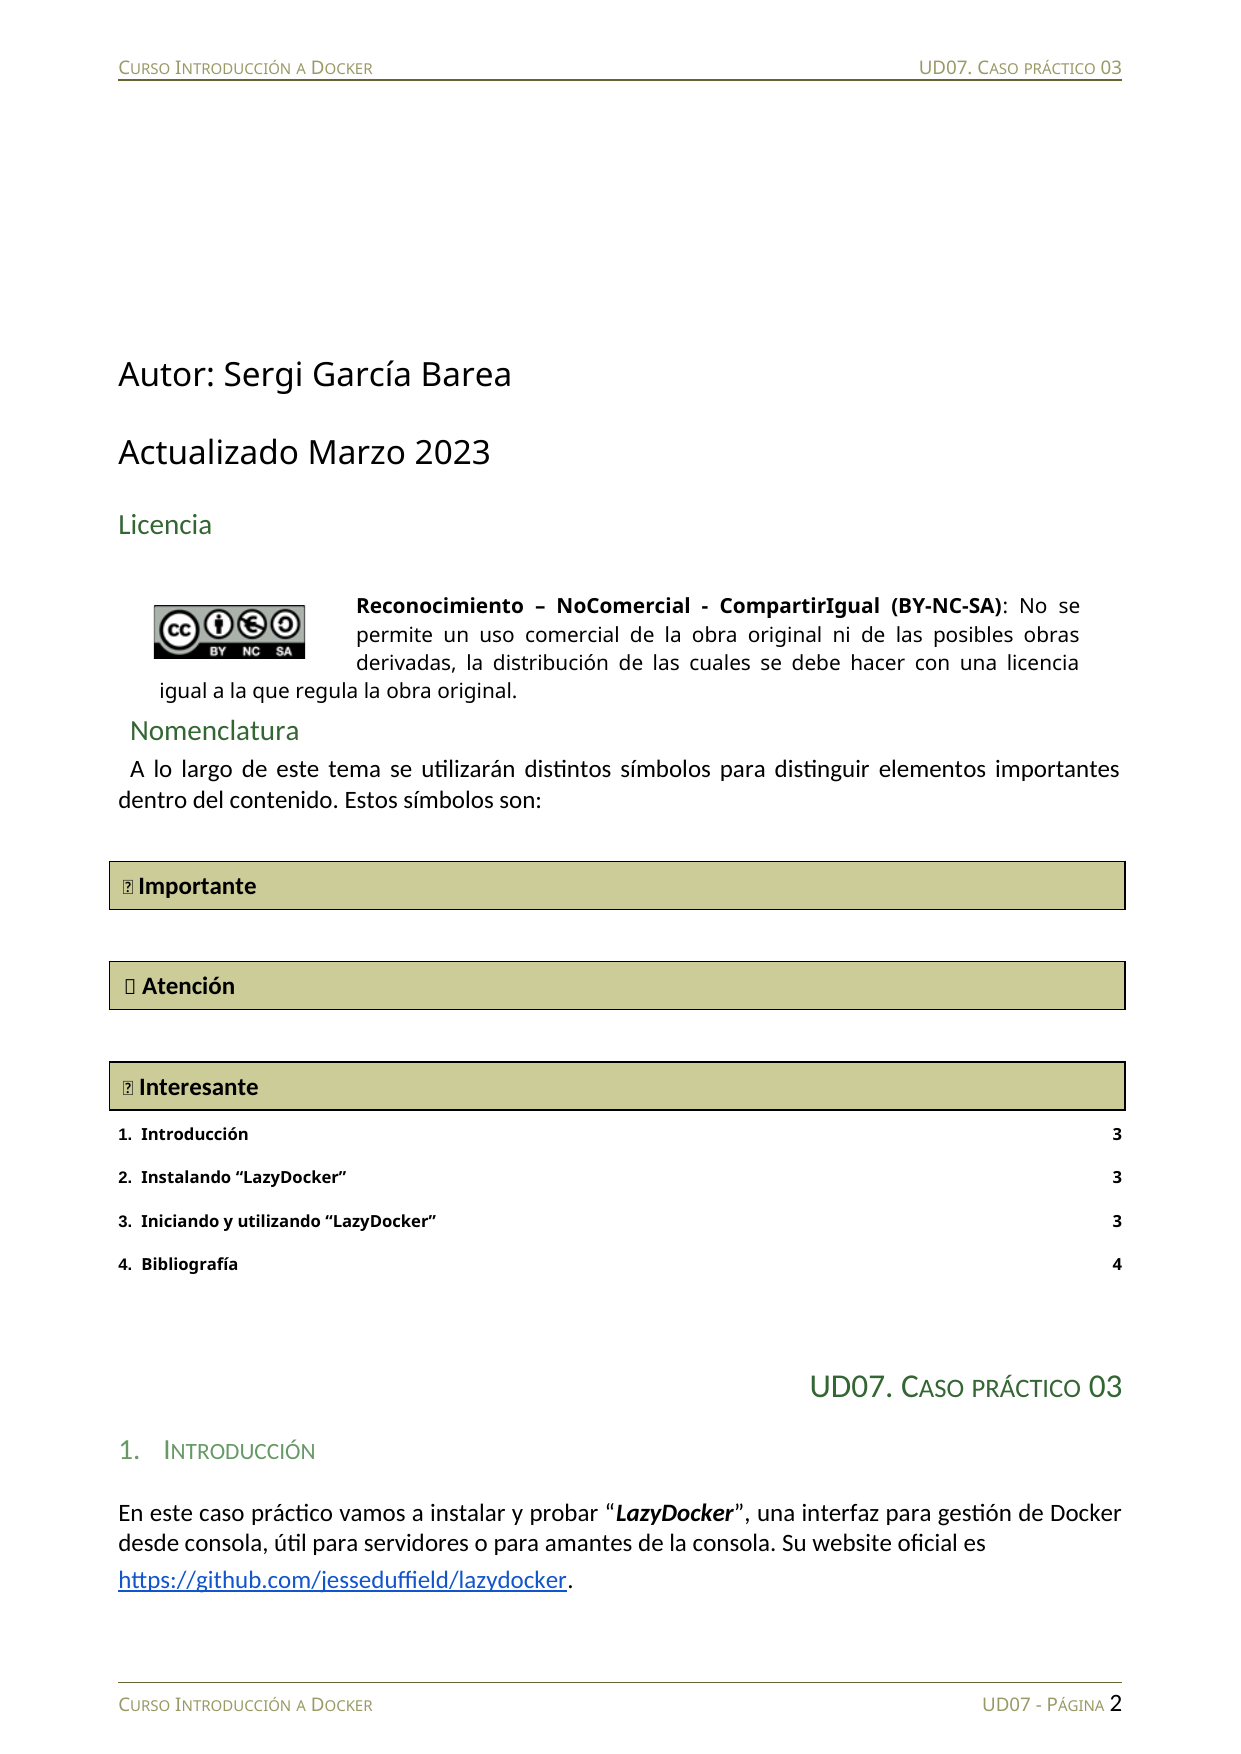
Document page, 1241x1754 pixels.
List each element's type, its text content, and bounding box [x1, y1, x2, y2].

text 1. Introducción 3 [118, 1122, 1122, 1145]
text Autor: Sergi García Barea [118, 351, 1122, 396]
picture [153, 605, 306, 659]
text Actualizado Marzo 2023 [118, 428, 1122, 474]
text https://github.com/jesseduffield/lazydocker. [118, 1564, 1122, 1595]
text En este caso práctico vamos a instalar y probar “LazyDocker”, una interfaz para gestión de Docker desde consola, útil para servidores o para amantes de la consola. Su website oficial es [118, 1497, 1122, 1558]
subtitle Introducción [118, 1431, 1122, 1467]
text 2. Instalando “LazyDocker” 3 [118, 1166, 1122, 1189]
text 💬 Interesante [110, 1063, 1124, 1109]
text 3. Iniciando y utilizando “LazyDocker” 3 [118, 1209, 1122, 1232]
text UD07. Caso práctico 03 [118, 1366, 1122, 1406]
text A lo largo de este tema se utilizarán distintos símbolos para distinguir elementos importantes dentro del contenido. Estos símbolos son: [118, 754, 1122, 815]
text Reconocimiento – NoComercial - CompartirIgual (BY-NC-SA): No se permite un uso comercial de la obra original ni de las posibles obras derivadas, la distribución de las cuales se debe hacer con una licencia igual a la que regula la obra original. [159, 591, 1080, 705]
text Licencia [118, 506, 1122, 542]
text ❕ Atención [110, 962, 1124, 1009]
text 📖 Importante [110, 862, 1124, 909]
text Nomenclatura [118, 712, 1122, 747]
text 4. Bibliografía 4 [118, 1253, 1122, 1276]
